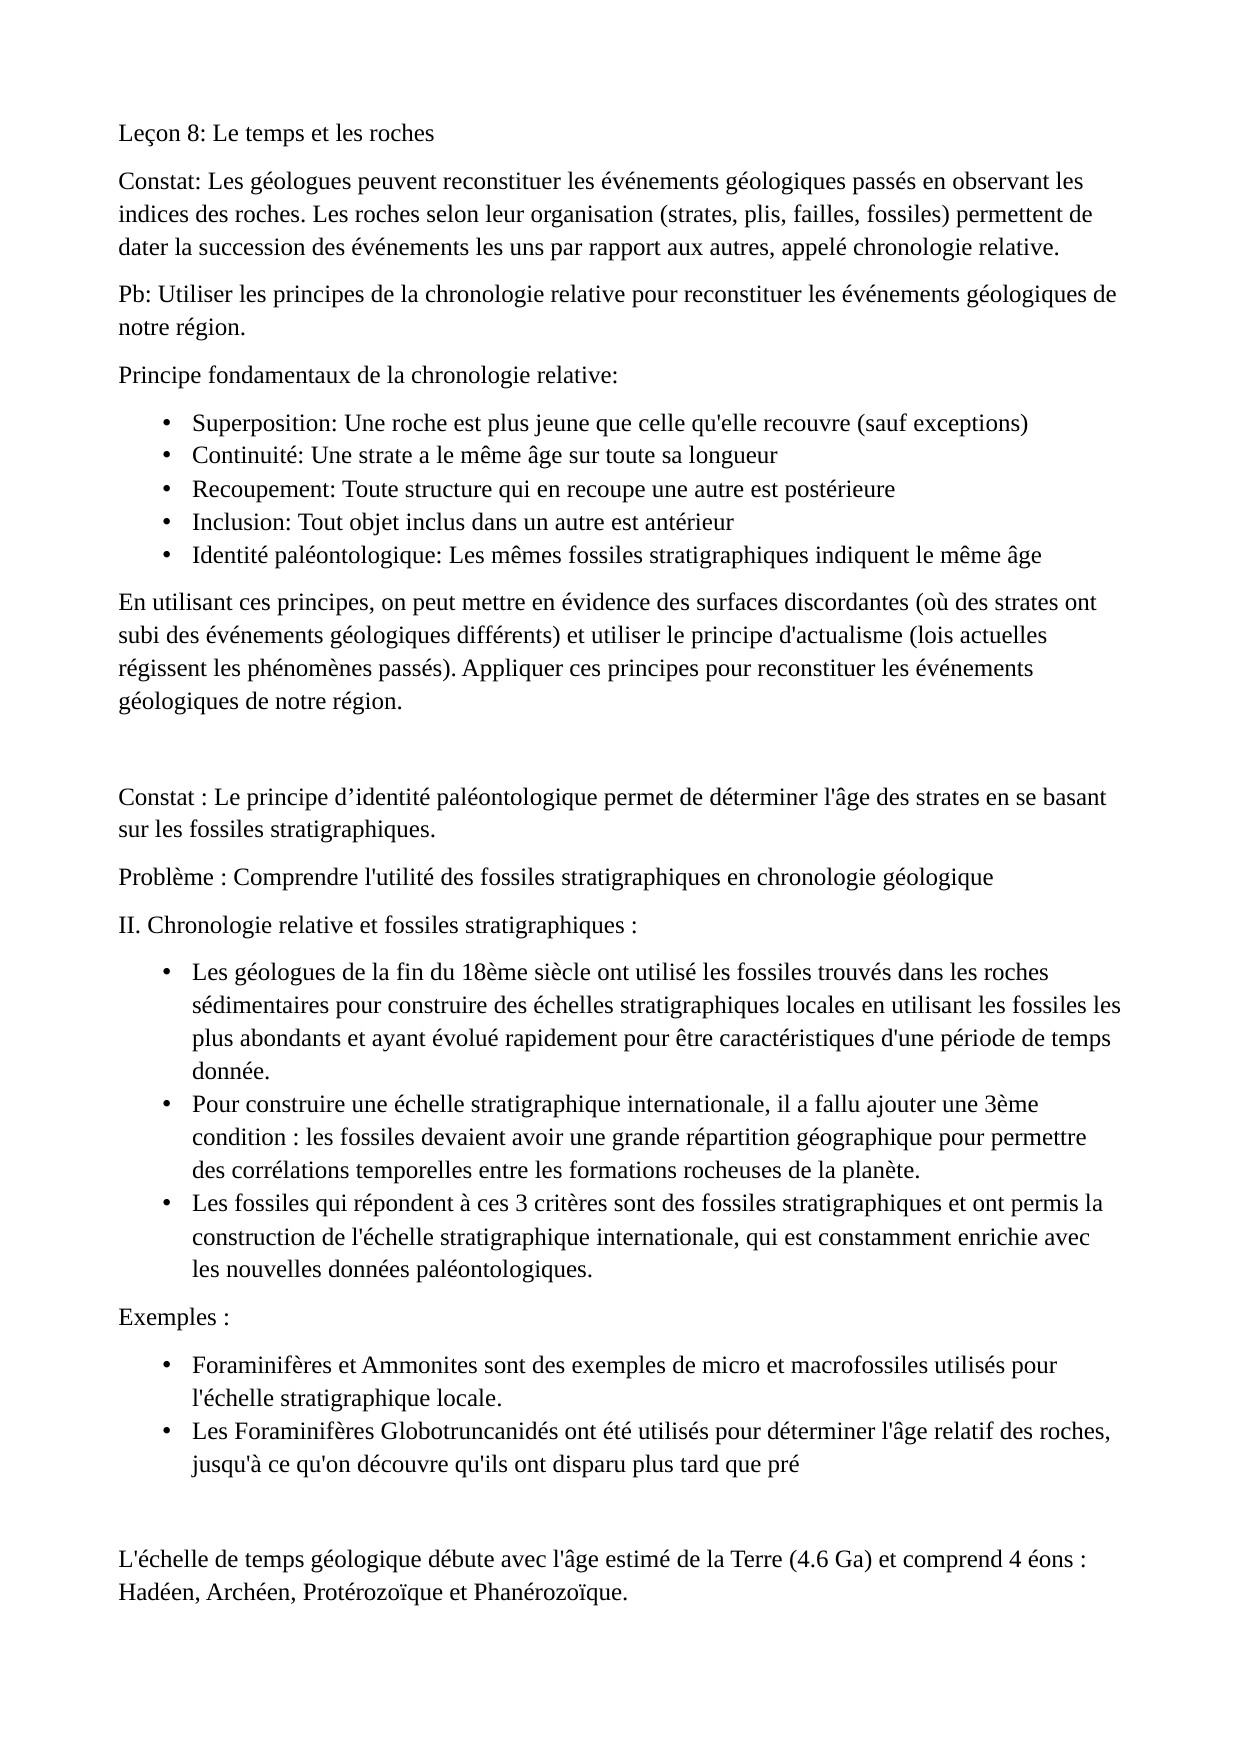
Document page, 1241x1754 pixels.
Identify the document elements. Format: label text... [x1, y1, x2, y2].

list Les fossiles qui répondent à ces 3 critères sont des fossiles stratigraphiques et ont permis la construction de l'échelle stratigraphique internationale, qui est constamment enrichie avec les nouvelles données paléontologiques. [162, 1188, 1122, 1283]
list Pour construire une échelle stratigraphique internationale, il a fallu ajouter une 3ème condition : les fossiles devaient avoir une grande répartition géographique pour permettre des corrélations temporelles entre les formations rocheuses de la planète. [162, 1089, 1122, 1184]
list Foraminifères et Ammonites sont des exemples de micro et macrofossiles utilisés pour l'échelle stratigraphique locale. [162, 1350, 1122, 1412]
list Les géologues de la fin du 18ème siècle ont utilisé les fossiles trouvés dans les roches sédimentaires pour construire des échelles stratigraphiques locales en utilisant les fossiles les plus abondants et ayant évolué rapidement pour être caractéristiques d'une période de temps donnée. [162, 957, 1122, 1085]
text Principe fondamentaux de la chronologie relative: [118, 360, 1122, 389]
text L'échelle de temps géologique débute avec l'âge estimé de la Terre (4.6 Ga) et comprend 4 éons : Hadéen, Archéen, Protérozoïque et Phanérozoïque. [118, 1544, 1122, 1606]
text Problème : Comprendre l'utilité des fossiles stratigraphiques en chronologie géologique [118, 862, 1122, 891]
text Pb: Utiliser les principes de la chronologie relative pour reconstituer les événements géologiques de notre région. [118, 279, 1122, 341]
list Inclusion: Tout objet inclus dans un autre est antérieur [162, 507, 1122, 535]
text Exemples : [118, 1302, 1122, 1331]
list Continuité: Une strate a le même âge sur toute sa longueur [162, 441, 1122, 469]
list Les Foraminifères Globotruncanidés ont été utilisés pour déterminer l'âge relatif des roches, jusqu'à ce qu'on découvre qu'ils ont disparu plus tard que pré [162, 1416, 1122, 1478]
text En utilisant ces principes, on peut mettre en évidence des surfaces discordantes (où des strates ont subi des événements géologiques différents) et utiliser le principe d'actualisme (lois actuelles régissent les phénomènes passés). Appliquer ces principes pour reconstituer les événements géologiques de notre région. [118, 587, 1122, 715]
text Leçon 8: Le temps et les roches [118, 118, 1122, 147]
text Constat : Le principe d’identité paléontologique permet de déterminer l'âge des strates en se basant sur les fossiles stratigraphiques. [118, 782, 1122, 843]
list Recoupement: Toute structure qui en recoupe une autre est postérieure [162, 474, 1122, 502]
text Constat: Les géologues peuvent reconstituer les événements géologiques passés en observant les indices des roches. Les roches selon leur organisation (strates, plis, failles, fossiles) permettent de dater la succession des événements les uns par rapport aux autres, appelé chronologie relative. [118, 166, 1122, 261]
list Identité paléontologique: Les mêmes fossiles stratigraphiques indiquent le même âge [162, 540, 1122, 568]
list Superposition: Une roche est plus jeune que celle qu'elle recouvre (sauf exceptions) [162, 408, 1122, 436]
text II. Chronologie relative et fossiles stratigraphiques : [118, 910, 1122, 938]
